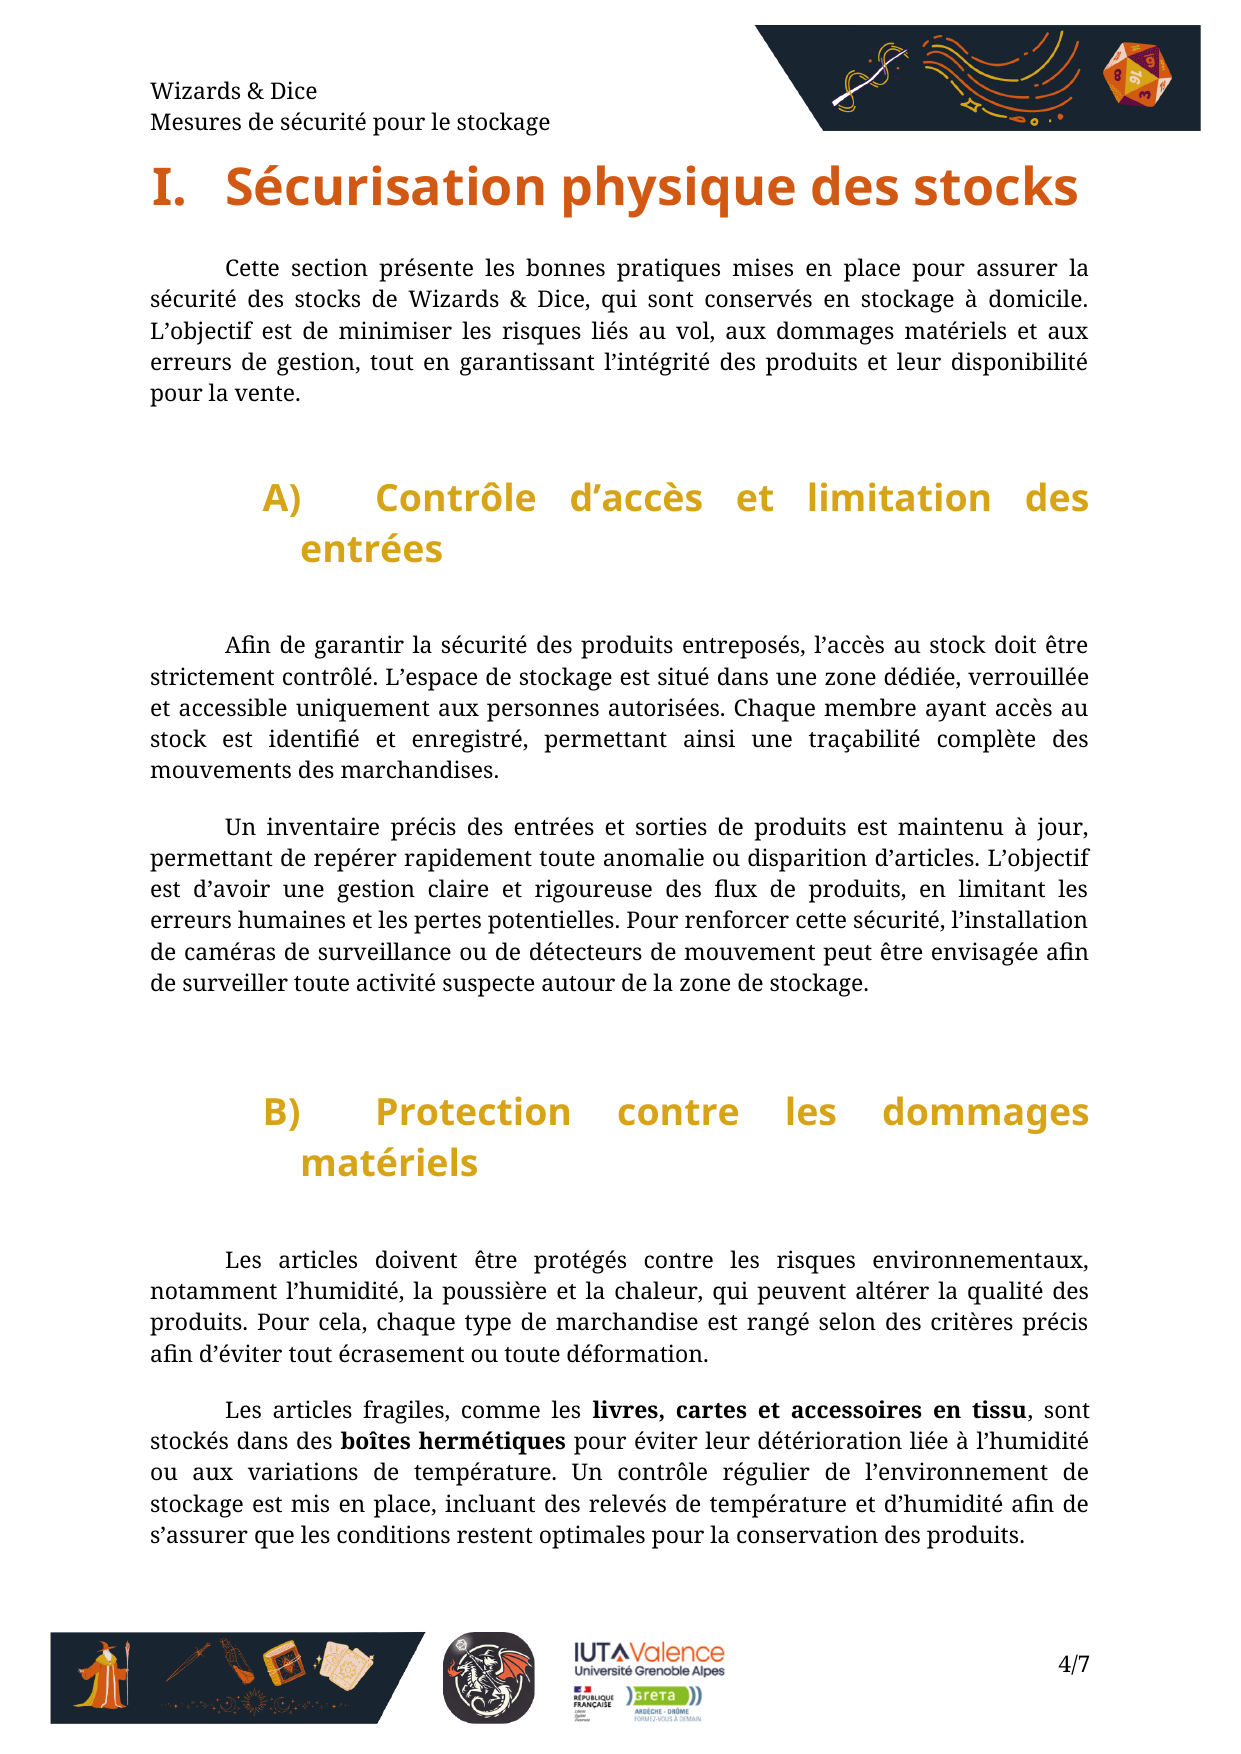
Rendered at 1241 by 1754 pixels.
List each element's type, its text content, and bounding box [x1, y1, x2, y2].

subtitle Protection contre les dommages matériels [262, 1086, 1090, 1188]
picture [748, 25, 1214, 132]
text Les articles doivent être protégés contre les risques environnementaux, notamment l’humidité, la poussière et la chaleur, qui peuvent altérer la qualité des produits. Pour cela, chaque type de marchandise est rangé selon des critères précis afin d’éviter tout écrasement ou toute déformation. [150, 1244, 1090, 1369]
text Un inventaire précis des entrées et sorties de produits est maintenu à jour, permettant de repérer rapidement toute anomalie ou disparition d’articles. L’objectif est d’avoir une gestion claire et rigoureuse des flux de produits, en limitant les erreurs humaines et les pertes potentielles. Pour renforcer cette sécurité, l’installation de caméras de surveillance ou de détecteurs de mouvement peut être envisagée afin de surveiller toute activité suspecte autour de la zone de stockage. [150, 811, 1090, 998]
subtitle Contrôle d’accès et limitation des entrées [262, 471, 1090, 573]
text Afin de garantir la sécurité des produits entreposés, l’accès au stock doit être strictement contrôlé. L’espace de stockage est situé dans une zone dédiée, verrouillée et accessible uniquement aux personnes autorisées. Chaque membre ayant accès au stock est identifié et enregistré, permettant ainsi une traçabilité complète des mouvements des marchandises. [150, 629, 1090, 786]
text Cette section présente les bonnes pratiques mises en place pour assurer la sécurité des stocks de Wizards & Dice, qui sont conservés en stockage à domicile. L’objectif est de minimiser les risques liés au vol, aux dommages matériels et aux erreurs de gestion, tout en garantissant l’intégrité des produits et leur disponibilité pour la vente. [150, 252, 1090, 408]
text Les articles fragiles, comme les livres, cartes et accessoires en tissu, sont stockés dans des boîtes hermétiques pour éviter leur détérioration liée à l’humidité ou aux variations de température. Un contrôle régulier de l’environnement de stockage est mis en place, incluant des relevés de température et d’humidité afin de s’assurer que les conditions restent optimales pour la conservation des produits. [150, 1394, 1090, 1550]
picture [42, 1628, 749, 1733]
subtitle Sécurisation physique des stocks [187, 150, 1090, 221]
